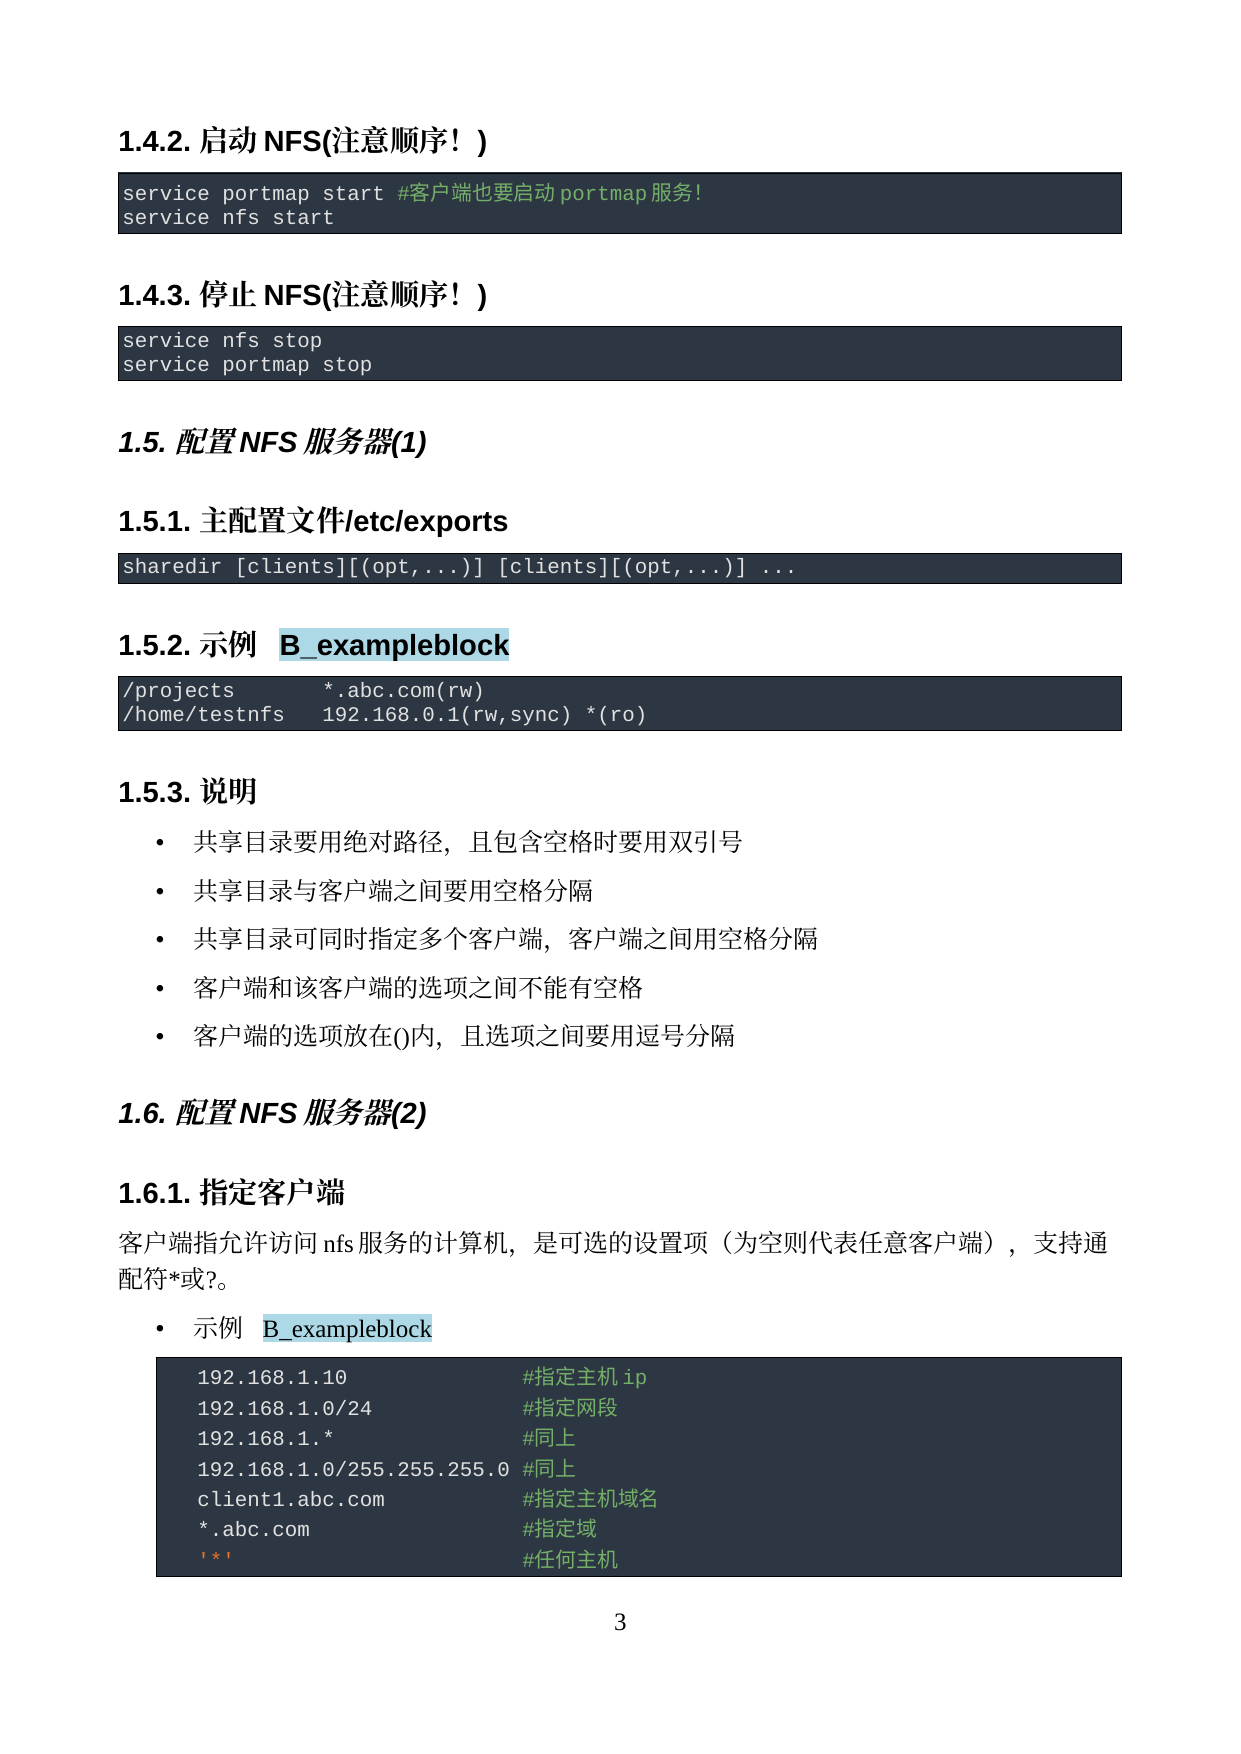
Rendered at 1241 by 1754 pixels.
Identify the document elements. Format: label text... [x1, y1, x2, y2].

text 客户端指允许访问nfs服务的计算机，是可选的设置项（为空则代表任意客户端），支持通配符*或?。 [118, 1224, 1122, 1296]
text /home/testnfs 192.168.0.1(rw,sync) *(ro) [119, 699, 1121, 730]
list 客户端和该客户端的选项之间不能有空格 [156, 968, 1122, 1004]
list 客户端的选项放在()内，且选项之间要用逗号分隔 [156, 1017, 1122, 1053]
subtitle 配置NFS服务器(2) [118, 1090, 1122, 1132]
list 192.168.1.0/255.255.255.0 #同上 [157, 1448, 1121, 1478]
subtitle 配置NFS服务器(1) [118, 419, 1122, 461]
subtitle 启动NFS(注意顺序！) [118, 118, 1122, 160]
text service nfs stop [119, 327, 1121, 350]
subtitle 主配置文件/etc/exports [118, 498, 1122, 540]
list '*' #任何主机 [157, 1539, 1121, 1576]
subtitle 指定客户端 [118, 1169, 1122, 1211]
text /projects *.abc.com(rw) [119, 677, 1121, 699]
list 共享目录要用绝对路径，且包含空格时要用双引号 [156, 823, 1122, 859]
list 192.168.1.0/24 #指定网段 [157, 1387, 1121, 1417]
list 192.168.1.* #同上 [157, 1417, 1121, 1448]
subtitle 示例 B_exampleblock [118, 622, 1122, 663]
text service portmap stop [119, 350, 1121, 380]
list 示例 B_exampleblock [156, 1308, 1122, 1344]
list 共享目录与客户端之间要用空格分隔 [156, 871, 1122, 907]
list 共享目录可同时指定多个客户端，客户端之间用空格分隔 [156, 920, 1122, 956]
subtitle 说明 [118, 768, 1122, 810]
text service portmap start #客户端也要启动portmap服务！ [119, 174, 1121, 203]
list client1.abc.com #指定主机域名 [157, 1478, 1121, 1509]
list 192.168.1.10 #指定主机ip [157, 1358, 1121, 1387]
subtitle 停止NFS(注意顺序！) [118, 272, 1122, 314]
text service nfs start [119, 203, 1121, 233]
list *.abc.com #指定域 [157, 1509, 1121, 1539]
text sharedir [clients][(opt,...)] [clients][(opt,...)] ... [119, 554, 1121, 583]
